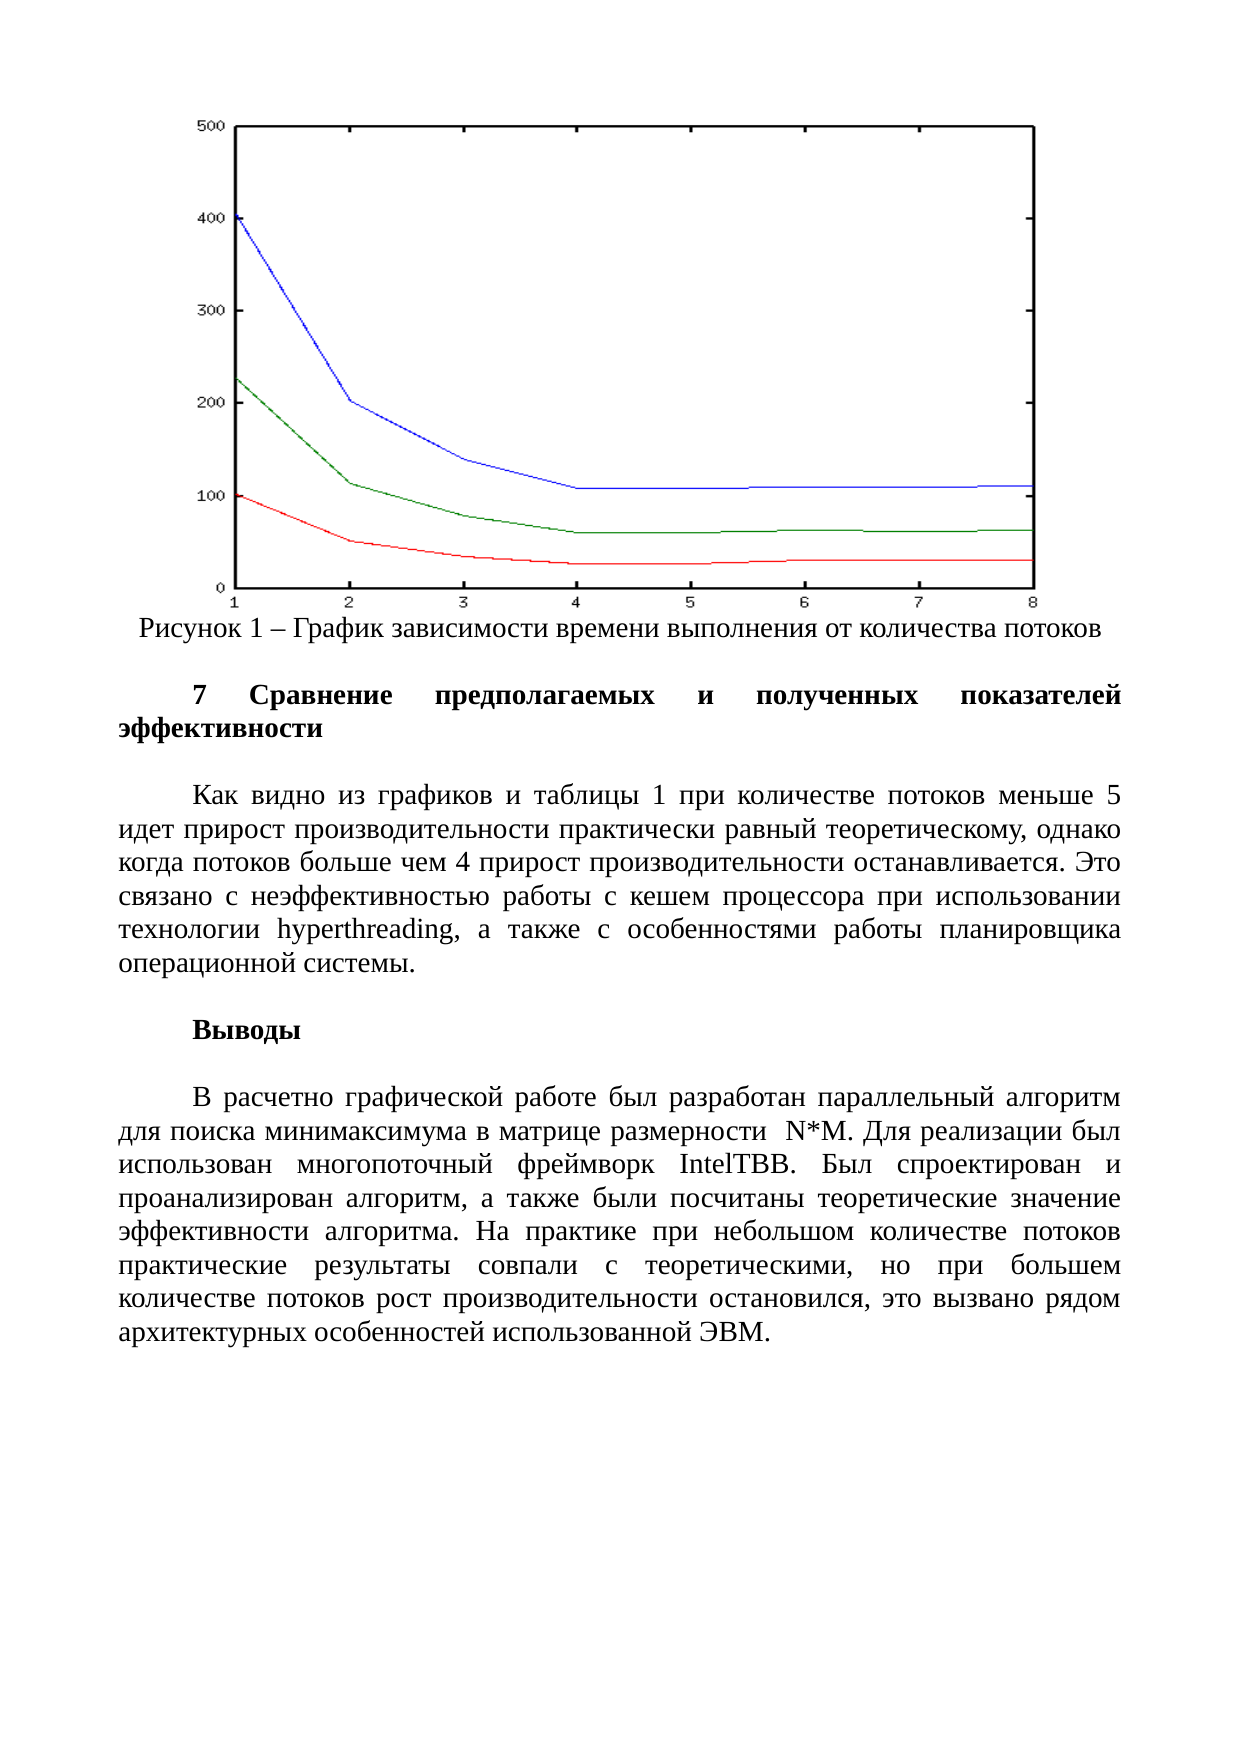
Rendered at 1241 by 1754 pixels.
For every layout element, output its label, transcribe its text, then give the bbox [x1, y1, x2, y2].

text Выводы [118, 1012, 1122, 1046]
text 7 Сравнение предполагаемых и полученных показателей эффективности [118, 677, 1122, 744]
text Как видно из графиков и таблицы 1 при количестве потоков меньше 5 идет прирост производительности практически равный теоретическому, однако когда потоков больше чем 4 прирост производительности останавливается. Это связано с неэффективностью работы с кешем процессора при использовании технологии hyperthreading, а также с особенностями работы планировщика операционной системы. [118, 777, 1122, 979]
text Рисунок 1 – График зависимости времени выполнения от количества потоков [118, 118, 1122, 643]
picture [196, 118, 1045, 610]
text В расчетно графической работе был разработан параллельный алгоритм для поиска минимаксимума в матрице размерности N*M. Для реализации был использован многопоточный фреймворк IntelTBB. Был спроектирован и проанализирован алгоритм, а также были посчитаны теоретические значение эффективности алгоритма. На практике при небольшом количестве потоков практические результаты совпали с теоретическими, но при большем количестве потоков рост производительности остановился, это вызвано рядом архитектурных особенностей использованной ЭВМ. [118, 1079, 1122, 1348]
